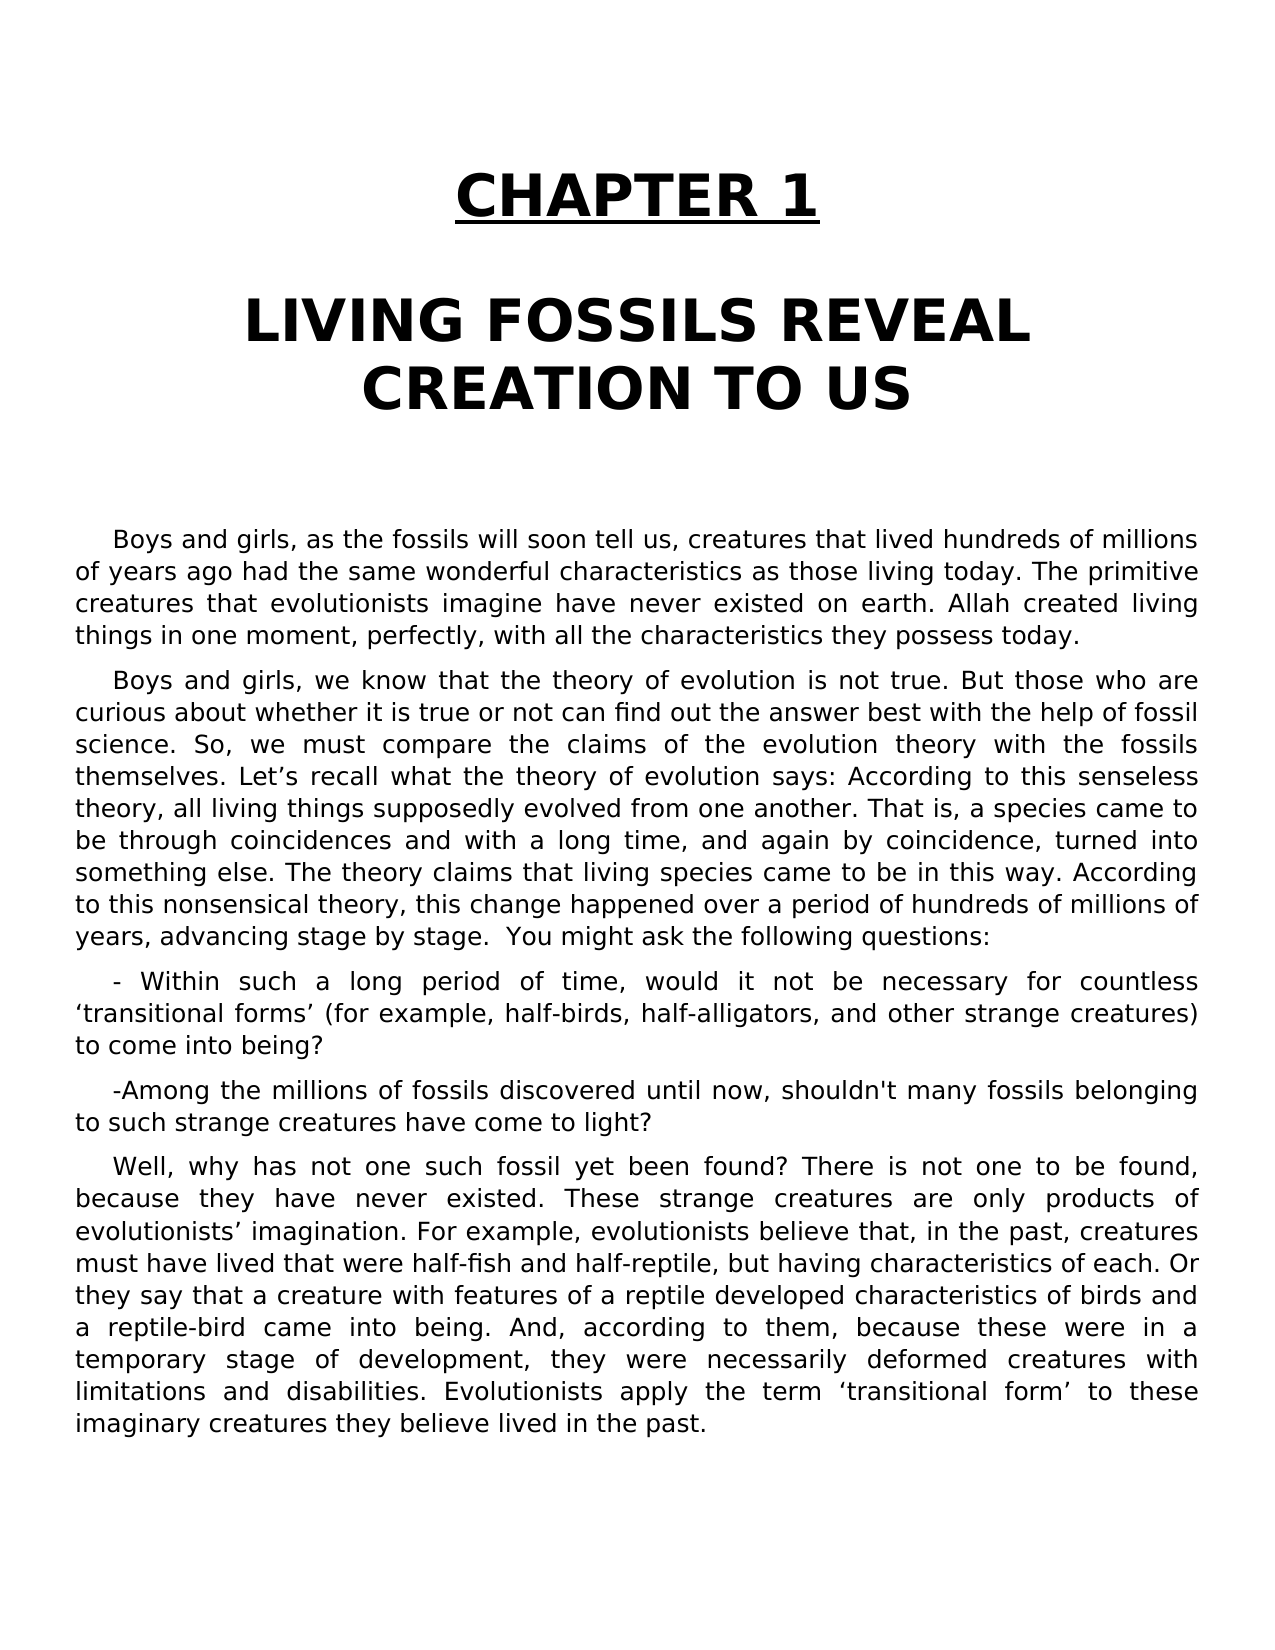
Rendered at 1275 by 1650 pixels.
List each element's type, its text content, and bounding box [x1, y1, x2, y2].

subtitle CHAPTER 1 [75, 162, 1200, 230]
text - Within such a long period of time, would it not be necessary for countless ‘transitional forms’ (for example, half-birds, half-alligators, and other strange creatures) to come into being? [75, 967, 1200, 1060]
subtitle LIVING FOSSILS REVEAL CREATION TO US [75, 287, 1200, 423]
text Well, why has not one such fossil yet been found? There is not one to be found, because they have never existed. These strange creatures are only products of evolutionists’ imagination. For example, evolutionists believe that, in the past, creatures must have lived that were half-fish and half-reptile, but having characteristics of each. Or they say that a creature with features of a reptile developed characteristics of birds and a reptile-bird came into being. And, according to them, because these were in a temporary stage of development, they were necessarily deformed creatures with limitations and disabilities. Evolutionists apply the term ‘transitional form’ to these imaginary creatures they believe lived in the past. [75, 1152, 1200, 1438]
text Boys and girls, as the fossils will soon tell us, creatures that lived hundreds of millions of years ago had the same wonderful characteristics as those living today. The primitive creatures that evolutionists imagine have never existed on earth. Allah created living things in one moment, perfectly, with all the characteristics they possess today. [75, 525, 1200, 650]
text -Among the millions of fossils discovered until now, shouldn't many fossils belonging to such strange creatures have come to light? [75, 1076, 1200, 1137]
text Boys and girls, we know that the theory of evolution is not true. But those who are curious about whether it is true or not can find out the answer best with the help of fossil science. So, we must compare the claims of the evolution theory with the fossils themselves. Let’s recall what the theory of evolution says: According to this senseless theory, all living things supposedly evolved from one another. That is, a species came to be through coincidences and with a long time, and again by coincidence, turned into something else. The theory claims that living species came to be in this way. According to this nonsensical theory, this change happened over a period of hundreds of millions of years, advancing stage by stage. You might ask the following questions: [75, 666, 1200, 952]
